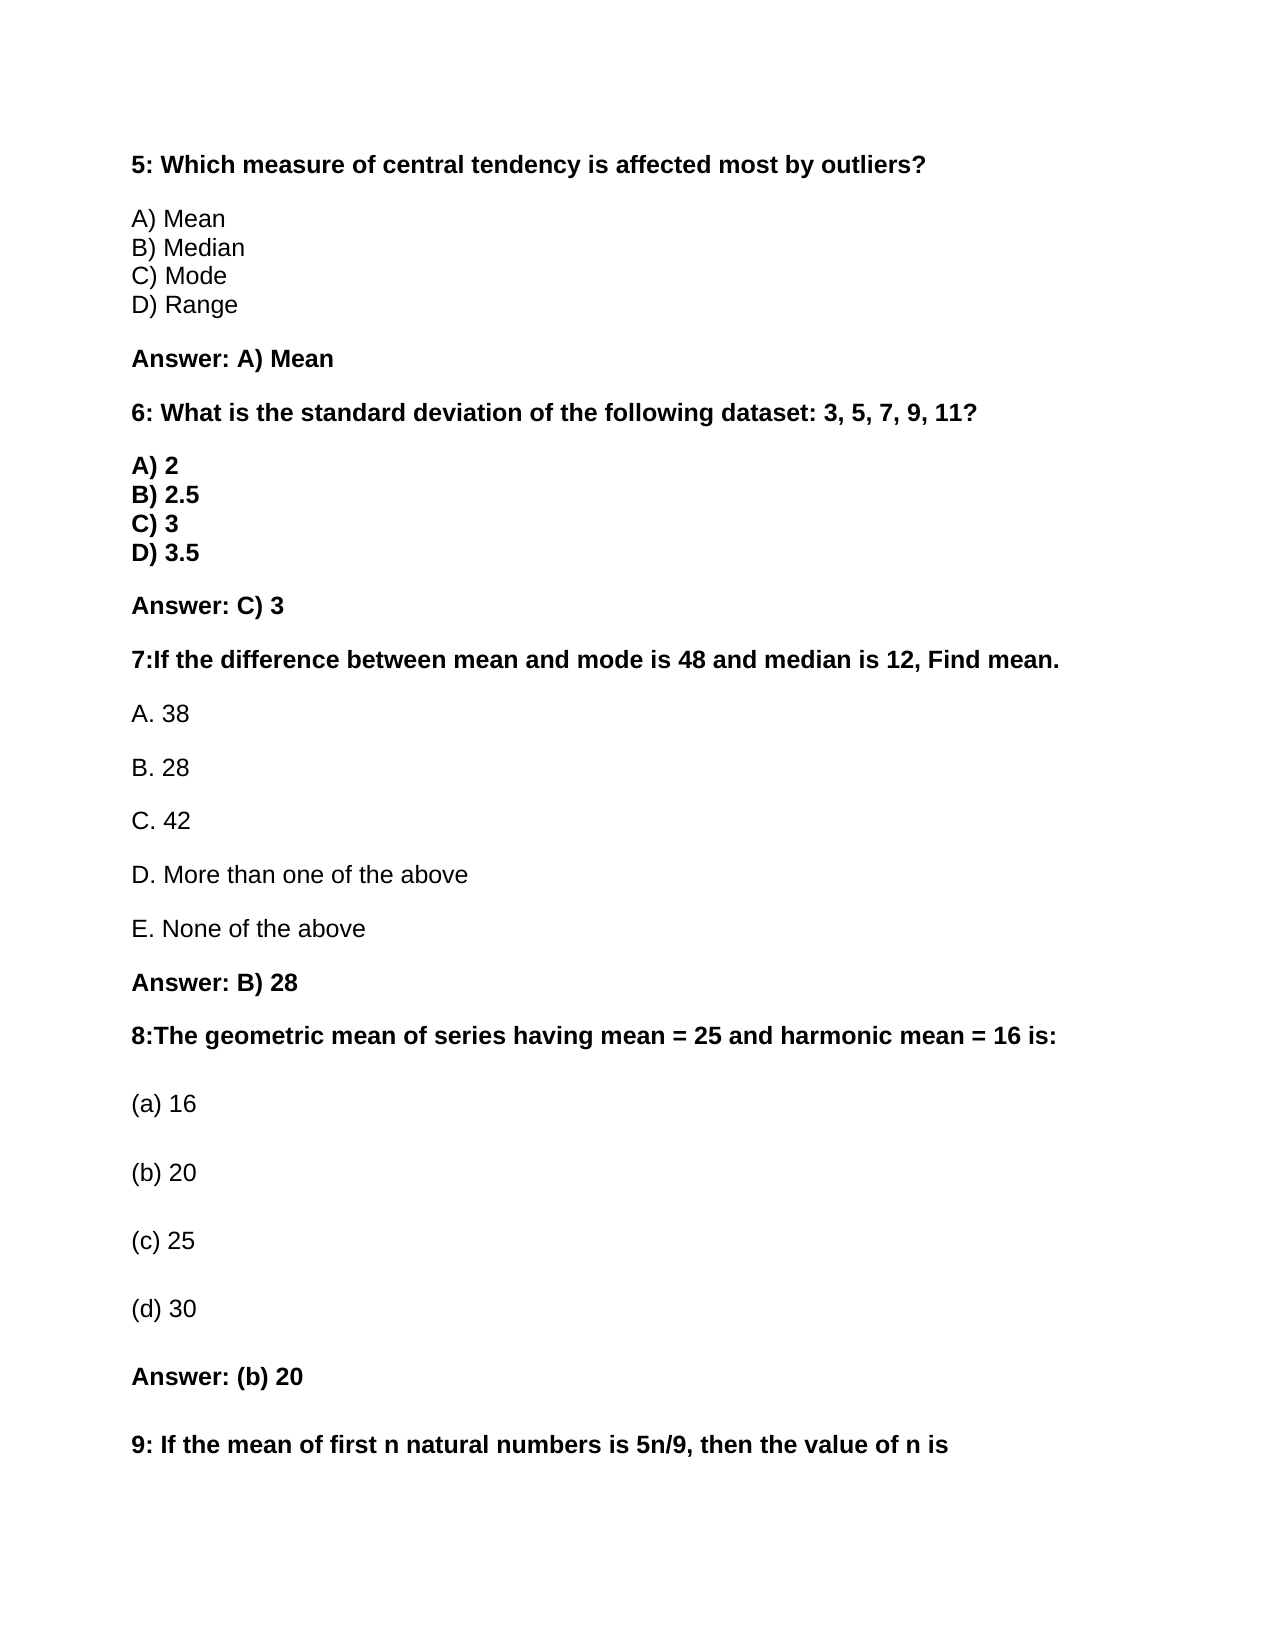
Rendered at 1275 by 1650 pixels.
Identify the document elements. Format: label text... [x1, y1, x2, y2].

text (b) 20 [131, 1157, 1200, 1186]
text A. 38 [131, 699, 1200, 727]
text Answer: C) 3 [131, 591, 1200, 620]
text (d) 30 [131, 1294, 1200, 1322]
text C. 42 [131, 806, 1200, 835]
text (c) 25 [131, 1226, 1200, 1254]
text Answer: B) 28 [131, 967, 1200, 996]
text 6: What is the standard deviation of the following dataset: 3, 5, 7, 9, 11? [131, 397, 1200, 426]
text 5: Which measure of central tendency is affected most by outliers? [131, 150, 1200, 179]
text (a) 16 [131, 1089, 1200, 1118]
text 8:The geometric mean of series having mean = 25 and harmonic mean = 16 is: [131, 1021, 1200, 1050]
text 9: If the mean of first n natural numbers is 5n/9, then the value of n is [131, 1430, 1200, 1459]
text E. None of the above [131, 914, 1200, 942]
text A) Mean B) Median C) Mode D) Range [131, 204, 1200, 319]
text Answer: A) Mean [131, 344, 1200, 372]
text B. 28 [131, 752, 1200, 781]
text 7:If the difference between mean and mode is 48 and median is 12, Find mean. [131, 645, 1200, 674]
text Answer: (b) 20 [131, 1362, 1200, 1391]
text A) 2 B) 2.5 C) 3 D) 3.5 [131, 451, 1200, 566]
text D. More than one of the above [131, 860, 1200, 889]
